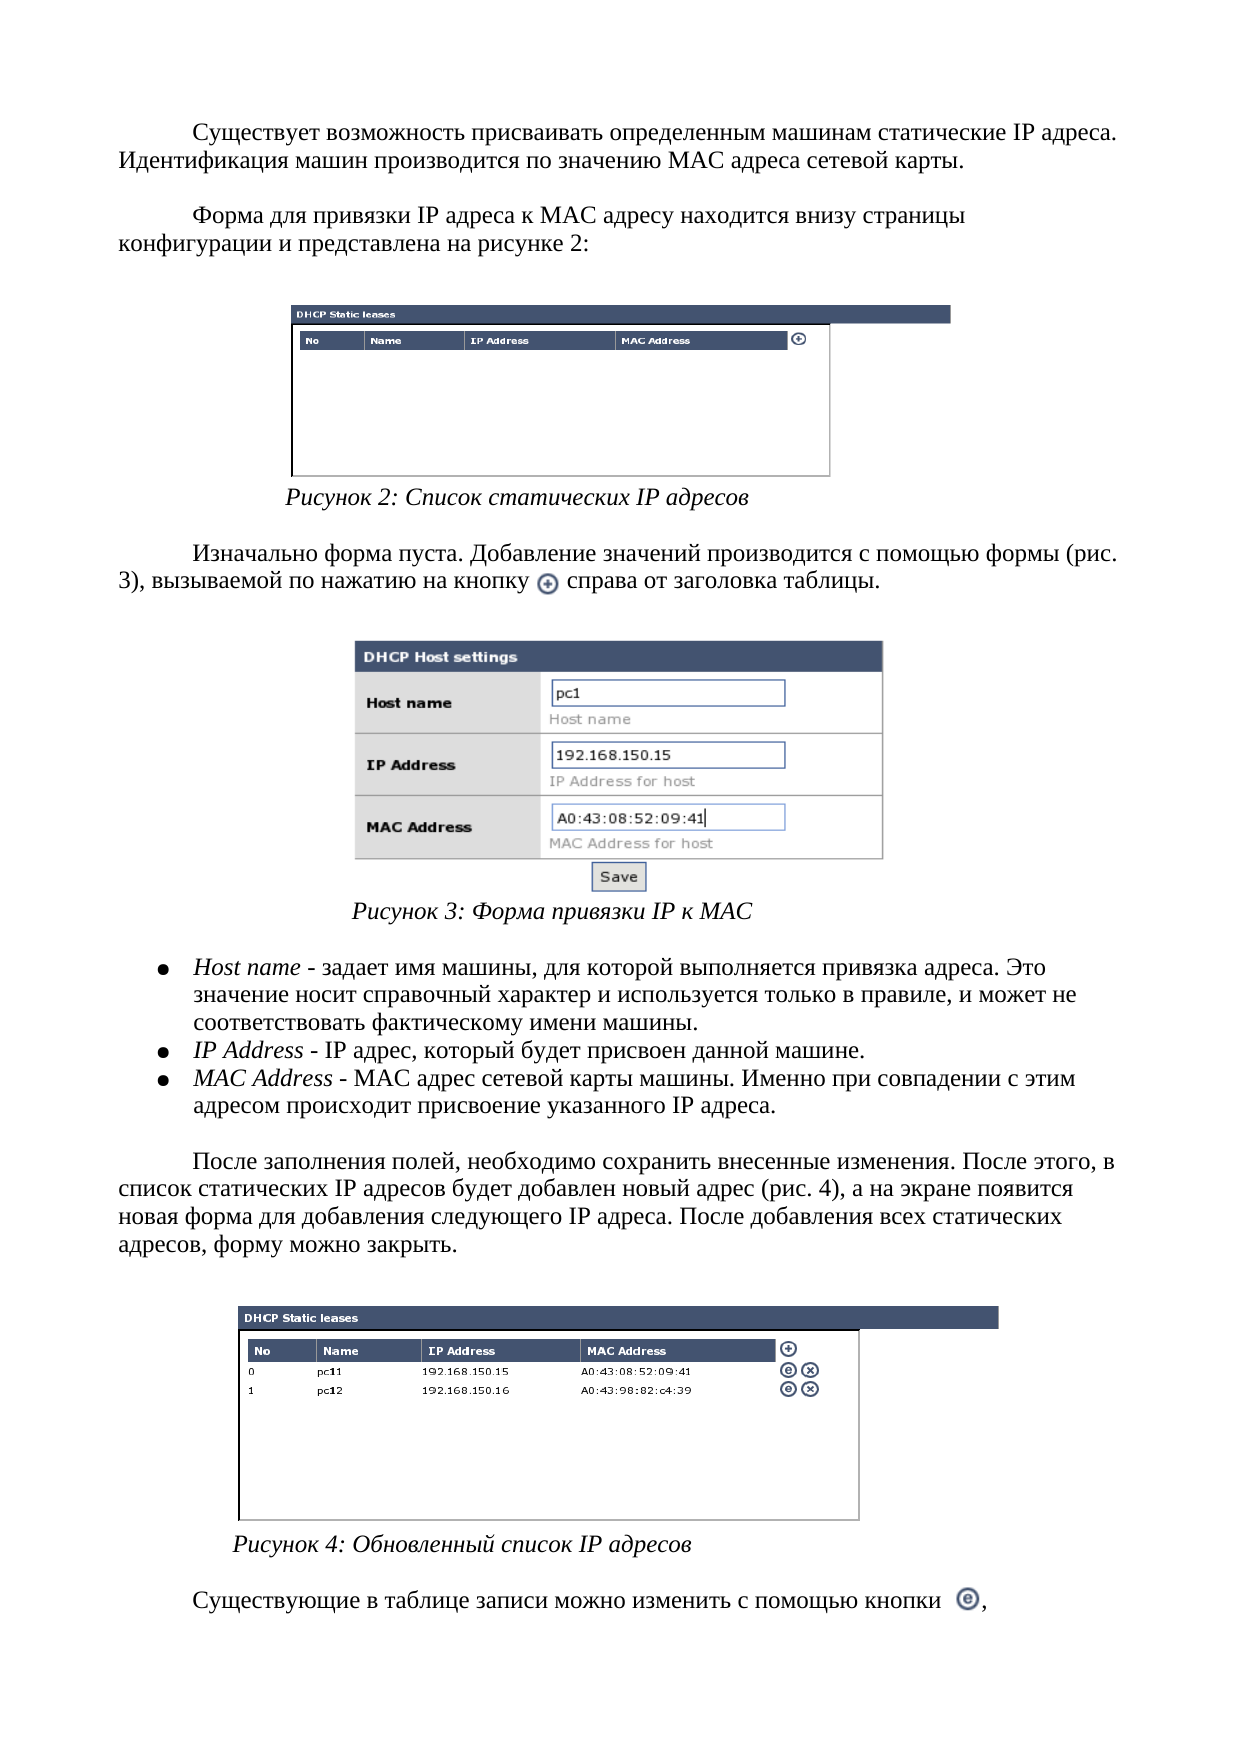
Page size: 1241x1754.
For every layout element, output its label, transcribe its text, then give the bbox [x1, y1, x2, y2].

text Изначально форма пуста. Добавление значений производится с помощью формы (рис. 3), вызываемой по нажатию на кнопку справа от заголовка таблицы. [118, 539, 1122, 596]
text Рисунок 4: Обновленный список IP адресов [232, 1530, 1008, 1558]
picture [351, 636, 889, 898]
text Рисунок 3: Форма привязки IP к MAC [352, 898, 888, 925]
text После заполнения полей, необходимо сохранить внесенные изменения. После этого, в список статических IP адресов будет добавлен новый адрес (рис. 4), а на экране появится новая форма для добавления следующего IP адреса. После добавления всех статических адресов, форму можно закрыть. [118, 1147, 1122, 1258]
text Рисунок 2: Список статических IP адресов [285, 484, 955, 511]
picture [536, 571, 561, 597]
text Существующие в таблице записи можно изменить с помощью кнопки , [118, 1585, 1122, 1614]
list MAC Address - MAC адрес сетевой карты машины. Именно при совпадении с этим адресом происходит присвоение указанного IP адреса. [156, 1064, 1122, 1119]
picture [285, 297, 956, 484]
picture [232, 1297, 1008, 1530]
text Существует возможность присваивать определенным машинам статические IP адреса. Идентификация машин производится по значению MAC адреса сетевой карты. [118, 118, 1122, 173]
list Host name - задает имя машины, для которой выполняется привязка адреса. Это значение носит справочный характер и используется только в правиле, и может не соответствовать фактическому имени машины. [156, 953, 1122, 1036]
list IP Address - IP адрес, который будет присвоен данной машине. [156, 1036, 1122, 1064]
picture [954, 1585, 982, 1613]
text Форма для привязки IP адреса к MAC адресу находится внизу страницы конфигурации и представлена на рисунке 2: [118, 201, 1122, 257]
